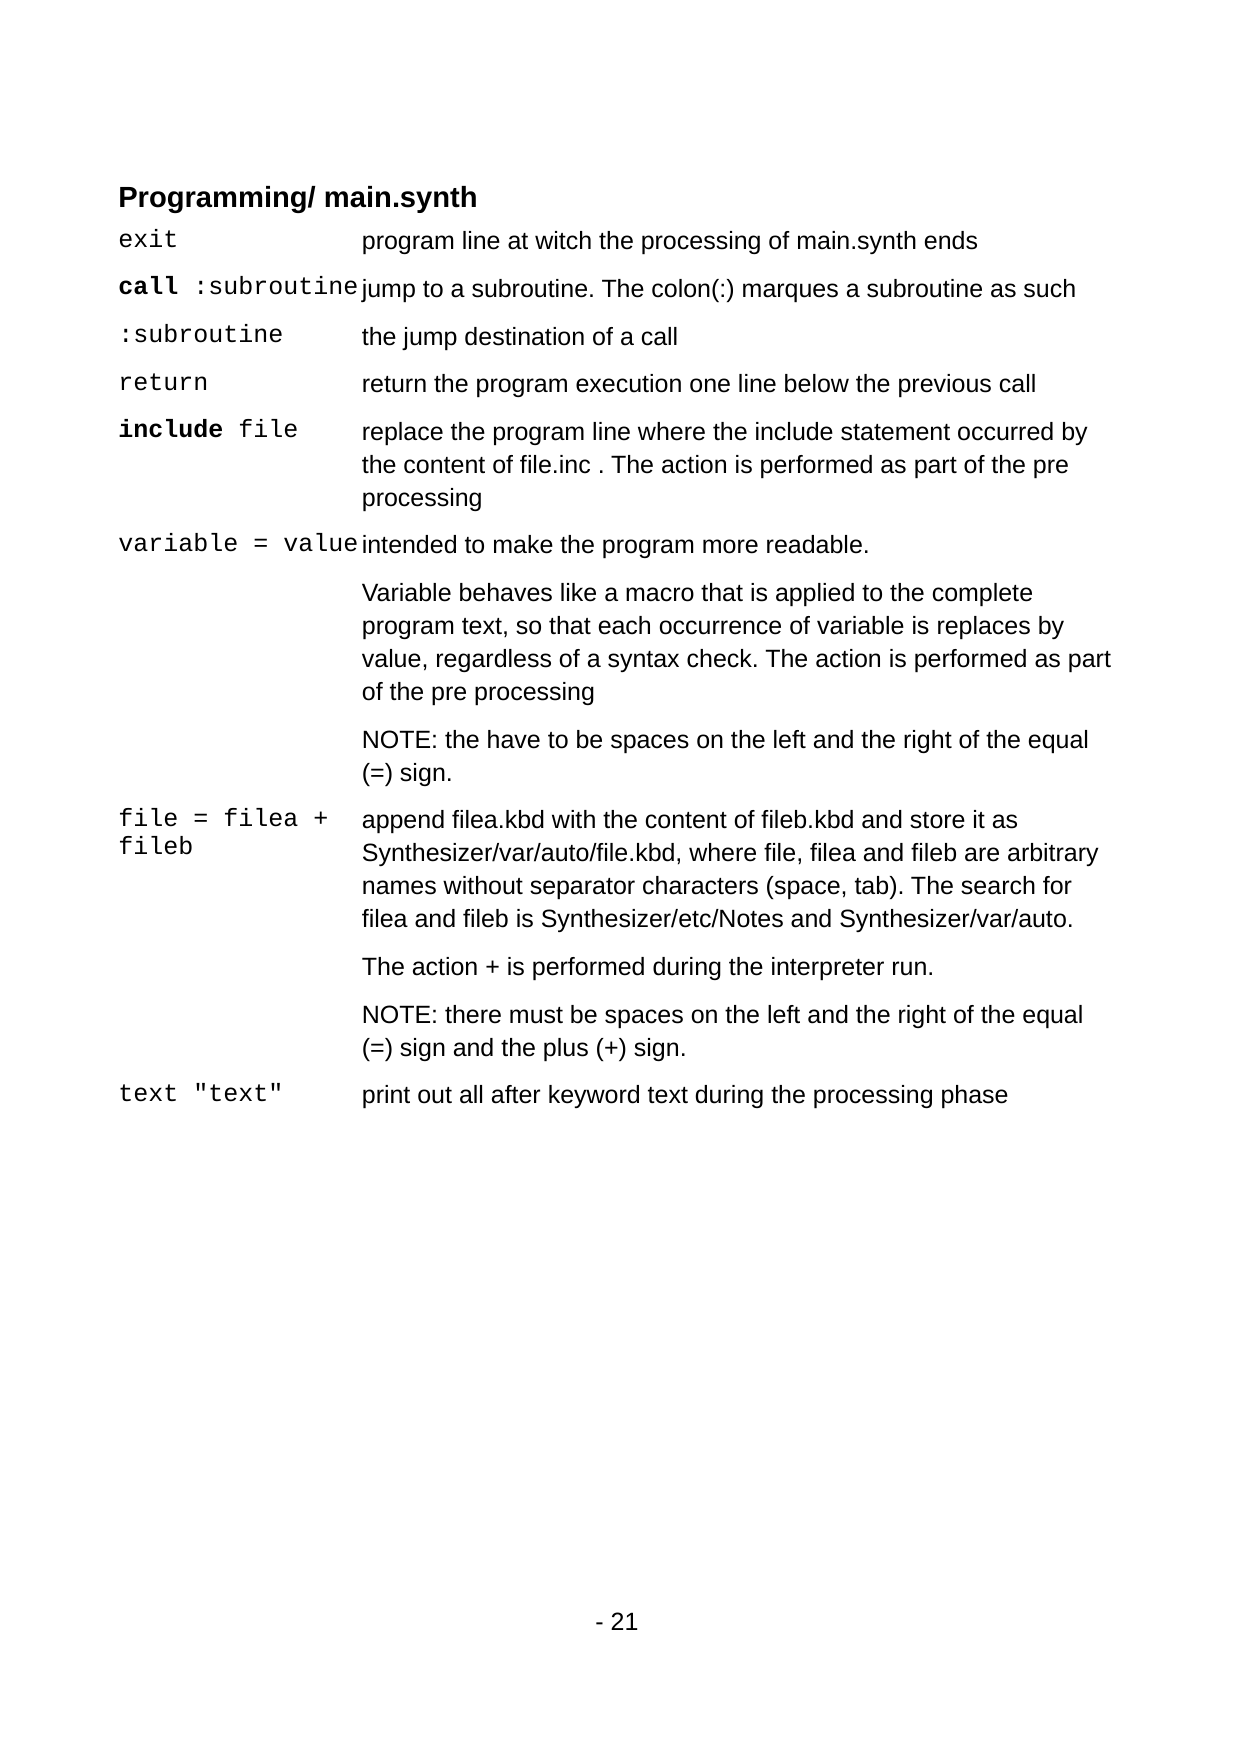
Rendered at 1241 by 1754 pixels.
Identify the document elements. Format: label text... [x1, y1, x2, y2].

table_cell file = filea + fileb [118, 805, 362, 1080]
table_cell include file [118, 417, 362, 530]
table_cell :subroutine [118, 322, 362, 369]
table_cell append filea.kbd with the content of fileb.kbd and store it as Synthesizer/var/auto/file.kbd, where file, filea and fileb are arbitrary names without separator characters (space, tab). The search for filea and fileb is Synthesizer/etc/Notes and Synthesizer/var/auto. The action + is performed during the interpreter run. NOTE: there must be spaces on the left and the right of the equal (=) sign and the plus (+) sign. [362, 805, 1122, 1080]
table_cell call :subroutine [118, 274, 362, 322]
table_header program line at witch the processing of main.synth ends [362, 226, 1122, 274]
table_header exit [118, 226, 362, 274]
table_cell replace the program line where the include statement occurred by the content of file.inc . The action is performed as part of the pre processing [362, 417, 1122, 530]
table_cell return the program execution one line below the previous call [362, 369, 1122, 417]
table_cell text "text" [118, 1080, 362, 1128]
table_cell print out all after keyword text during the processing phase [362, 1080, 1122, 1128]
subtitle Programming/ main.synth [118, 180, 1122, 214]
table_cell the jump destination of a call [362, 322, 1122, 369]
table_cell variable = value [118, 530, 362, 805]
table_cell jump to a subroutine. The colon(:) marques a subroutine as such [362, 274, 1122, 322]
table_cell return [118, 369, 362, 417]
table_cell intended to make the program more readable. Variable behaves like a macro that is applied to the complete program text, so that each occurrence of variable is replaces by value, regardless of a syntax check. The action is performed as part of the pre processing NOTE: the have to be spaces on the left and the right of the equal (=) sign. [362, 530, 1122, 805]
